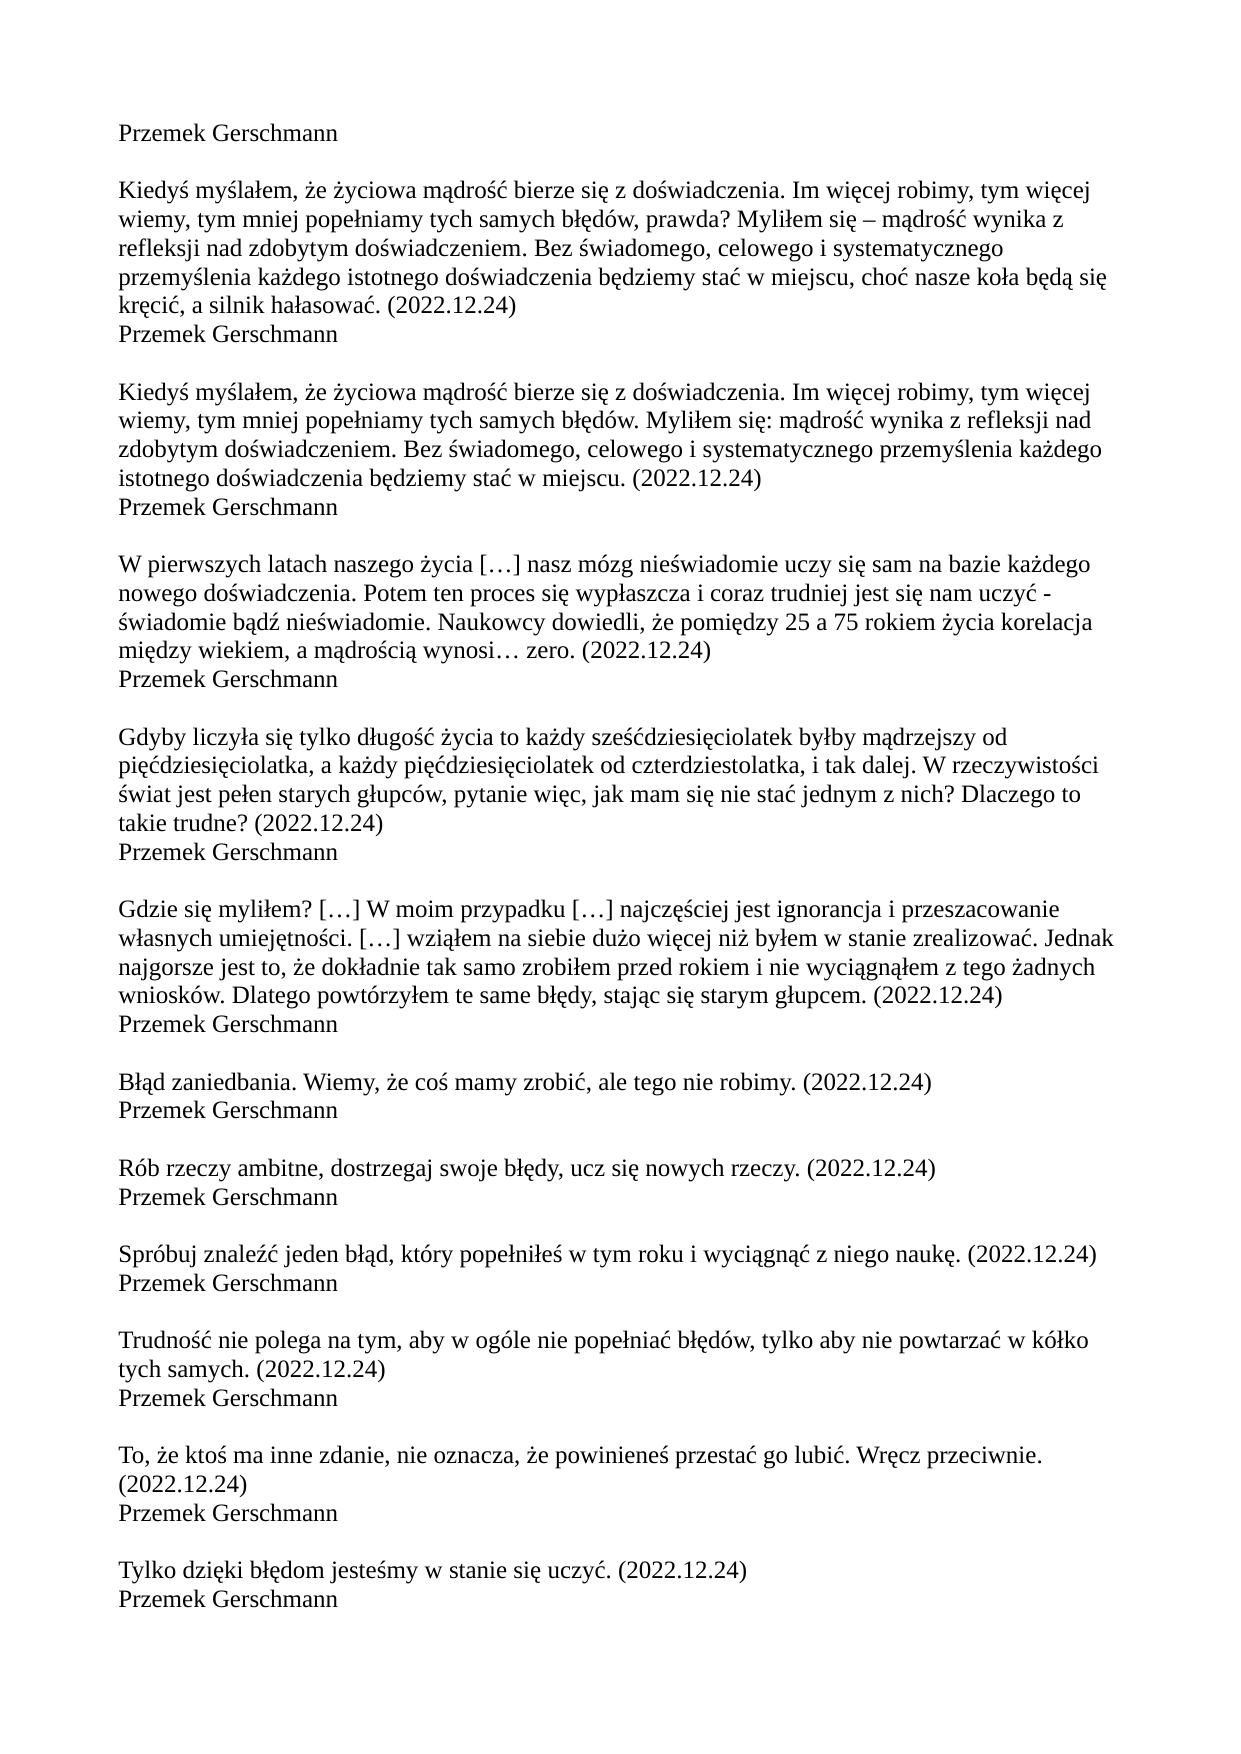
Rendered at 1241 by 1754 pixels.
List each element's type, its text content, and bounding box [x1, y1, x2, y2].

text Przemek Gerschmann [118, 118, 1122, 147]
text Przemek Gerschmann [118, 1584, 1122, 1613]
text W pierwszych latach naszego życia […] nasz mózg nieświadomie uczy się sam na bazie każdego nowego doświadczenia. Potem ten proces się wypłaszcza i coraz trudniej jest się nam uczyć - świadomie bądź nieświadomie. Naukowcy dowiedli, że pomiędzy 25 a 75 rokiem życia korelacja między wiekiem, a mądrością wynosi… zero. (2022.12.24) [118, 549, 1122, 664]
text Przemek Gerschmann [118, 664, 1122, 693]
text Kiedyś myślałem, że życiowa mądrość bierze się z doświadczenia. Im więcej robimy, tym więcej wiemy, tym mniej popełniamy tych samych błędów. Myliłem się: mądrość wynika z refleksji nad zdobytym doświadczeniem. Bez świadomego, celowego i systematycznego przemyślenia każdego istotnego doświadczenia będziemy stać w miejscu. (2022.12.24) [118, 377, 1122, 492]
text Trudność nie polega na tym, aby w ogóle nie popełniać błędów, tylko aby nie powtarzać w kółko tych samych. (2022.12.24) [118, 1326, 1122, 1383]
text Przemek Gerschmann [118, 492, 1122, 521]
text Przemek Gerschmann [118, 1096, 1122, 1124]
text Spróbuj znaleźć jeden błąd, który popełniłeś w tym roku i wyciągnąć z niego naukę. (2022.12.24) [118, 1239, 1122, 1268]
text Przemek Gerschmann [118, 319, 1122, 348]
text Przemek Gerschmann [118, 837, 1122, 866]
text Kiedyś myślałem, że życiowa mądrość bierze się z doświadczenia. Im więcej robimy, tym więcej wiemy, tym mniej popełniamy tych samych błędów, prawda? Myliłem się – mądrość wynika z refleksji nad zdobytym doświadczeniem. Bez świadomego, celowego i systematycznego przemyślenia każdego istotnego doświadczenia będziemy stać w miejscu, choć nasze koła będą się kręcić, a silnik hałasować. (2022.12.24) [118, 176, 1122, 319]
text Przemek Gerschmann [118, 1498, 1122, 1527]
text To, że ktoś ma inne zdanie, nie oznacza, że powinieneś przestać go lubić. Wręcz przeciwnie. (2022.12.24) [118, 1441, 1122, 1498]
text Rób rzeczy ambitne, dostrzegaj swoje błędy, ucz się nowych rzeczy. (2022.12.24) [118, 1153, 1122, 1182]
text Przemek Gerschmann [118, 1383, 1122, 1412]
text Błąd zaniedbania. Wiemy, że coś mamy zrobić, ale tego nie robimy. (2022.12.24) [118, 1067, 1122, 1096]
text Przemek Gerschmann [118, 1009, 1122, 1038]
text Przemek Gerschmann [118, 1182, 1122, 1211]
text Przemek Gerschmann [118, 1268, 1122, 1297]
text Tylko dzięki błędom jesteśmy w stanie się uczyć. (2022.12.24) [118, 1556, 1122, 1584]
text Gdyby liczyła się tylko długość życia to każdy sześćdziesięciolatek byłby mądrzejszy od pięćdziesięciolatka, a każdy pięćdziesięciolatek od czterdziestolatka, i tak dalej. W rzeczywistości świat jest pełen starych głupców, pytanie więc, jak mam się nie stać jednym z nich? Dlaczego to takie trudne? (2022.12.24) [118, 722, 1122, 837]
text Gdzie się myliłem? […] W moim przypadku […] najczęściej jest ignorancja i przeszacowanie własnych umiejętności. […] wziąłem na siebie dużo więcej niż byłem w stanie zrealizować. Jednak najgorsze jest to, że dokładnie tak samo zrobiłem przed rokiem i nie wyciągnąłem z tego żadnych wniosków. Dlatego powtórzyłem te same błędy, stając się starym głupcem. (2022.12.24) [118, 894, 1122, 1009]
